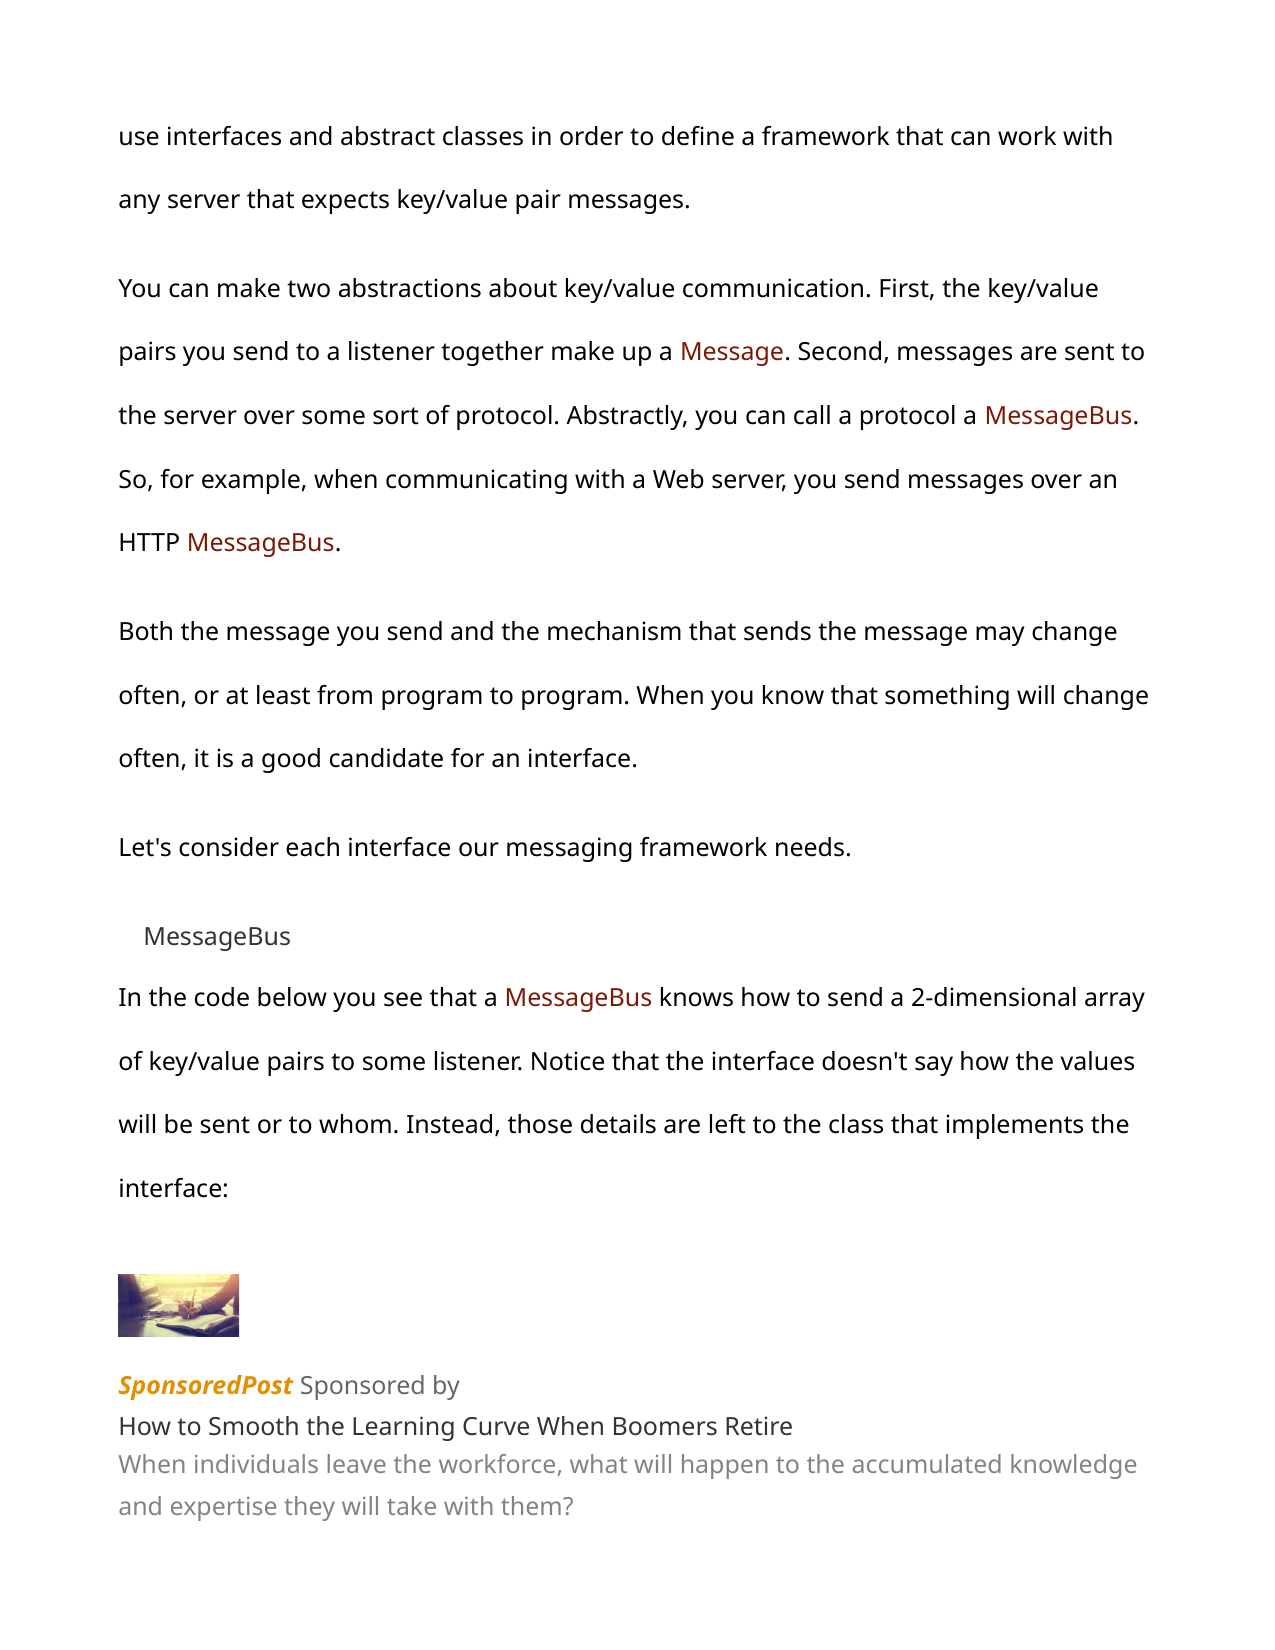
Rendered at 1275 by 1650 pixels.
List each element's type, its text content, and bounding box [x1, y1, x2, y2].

text SponsoredPost Sponsored by [118, 1367, 1157, 1402]
text Both the message you send and the mechanism that sends the message may change often, or at least from program to program. When you know that something will change often, it is a good candidate for an interface. [118, 614, 1157, 775]
text When individuals leave the workforce, what will happen to the accumulated knowledge and expertise they will take with them? [118, 1446, 1157, 1523]
text Let's consider each interface our messaging framework needs. [118, 829, 1157, 864]
text use interfaces and abstract classes in order to define a framework that can work with any server that expects key/value pair messages. [118, 118, 1157, 216]
subtitle MessageBus [143, 918, 1157, 952]
picture [118, 1274, 240, 1337]
text In the code below you see that a MessageBus knows how to send a 2-dimensional array of key/value pairs to some listener. Notice that the interface doesn't say how the values will be sent or to whom. Instead, those details are left to the class that implements the interface: [118, 979, 1157, 1204]
text You can make two abstractions about key/value communication. First, the key/value pairs you send to a listener together make up a Message. Second, messages are sent to the server over some sort of protocol. Abstractly, you can call a protocol a MessageBus. So, for example, when communicating with a Web server, you send messages over an HTTP MessageBus. [118, 270, 1157, 559]
text How to Smooth the Learning Curve When Boomers Retire [118, 1408, 1157, 1442]
